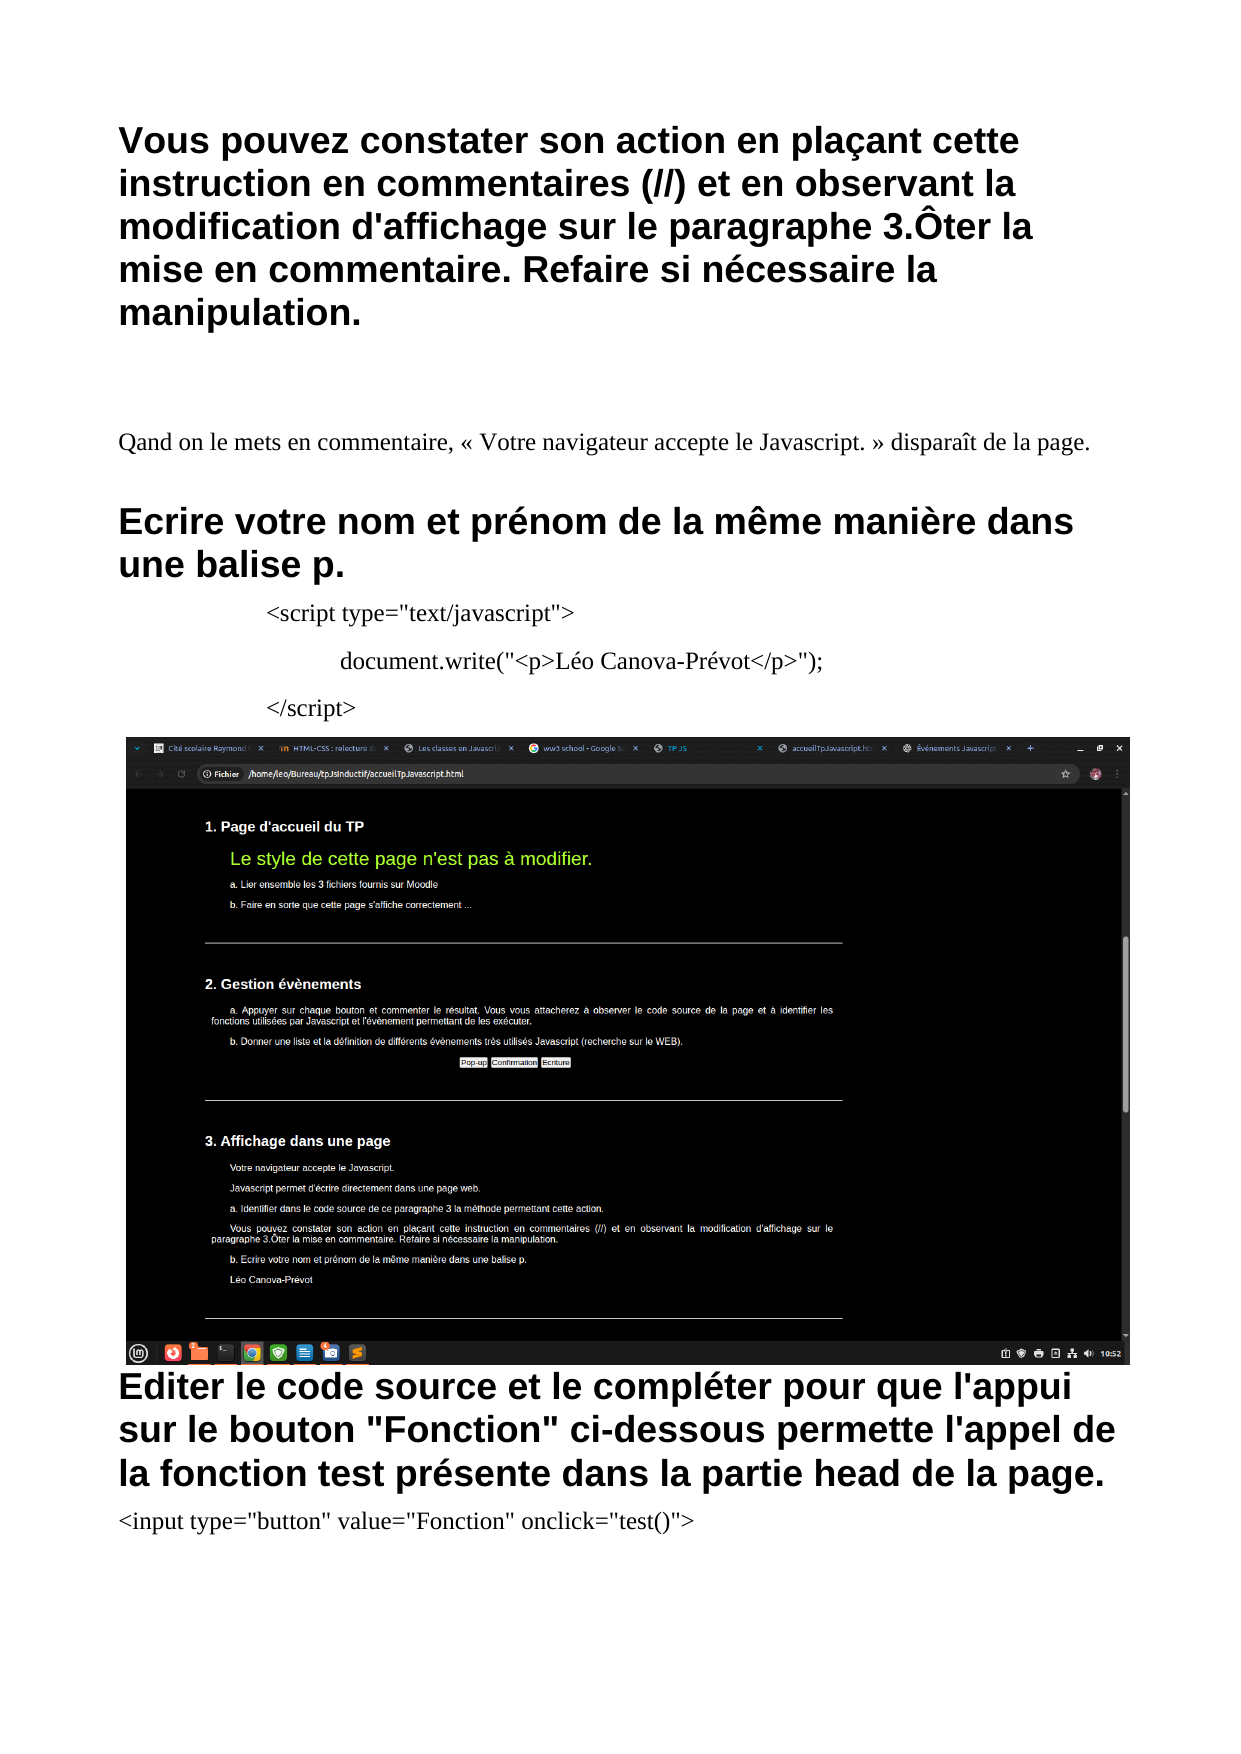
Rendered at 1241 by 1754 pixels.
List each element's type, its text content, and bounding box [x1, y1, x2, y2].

subtitle Vous pouvez constater son action en plaçant cette instruction en commentaires (//) et en observant la modification d'affichage sur le paragraphe 3.Ôter la mise en commentaire. Refaire si nécessaire la manipulation. [118, 118, 1122, 334]
picture [126, 737, 1130, 1365]
text <input type="button" value="Fonction" onclick="test()"> [118, 1506, 1122, 1535]
text </script> [118, 693, 1122, 722]
text <script type="text/javascript"> [118, 598, 1122, 627]
text Qand on le mets en commentaire, « Votre navigateur accepte le Javascript. » disparaît de la page. [118, 427, 1122, 456]
subtitle Editer le code source et le compléter pour que l'appui sur le bouton "Fonction" ci-dessous permette l'appel de la fonction test présente dans la partie head de la page. [118, 766, 1122, 1494]
text document.write("<p>Léo Canova-Prévot</p>"); [118, 646, 1122, 674]
subtitle Ecrire votre nom et prénom de la même manière dans une balise p. [118, 499, 1122, 586]
